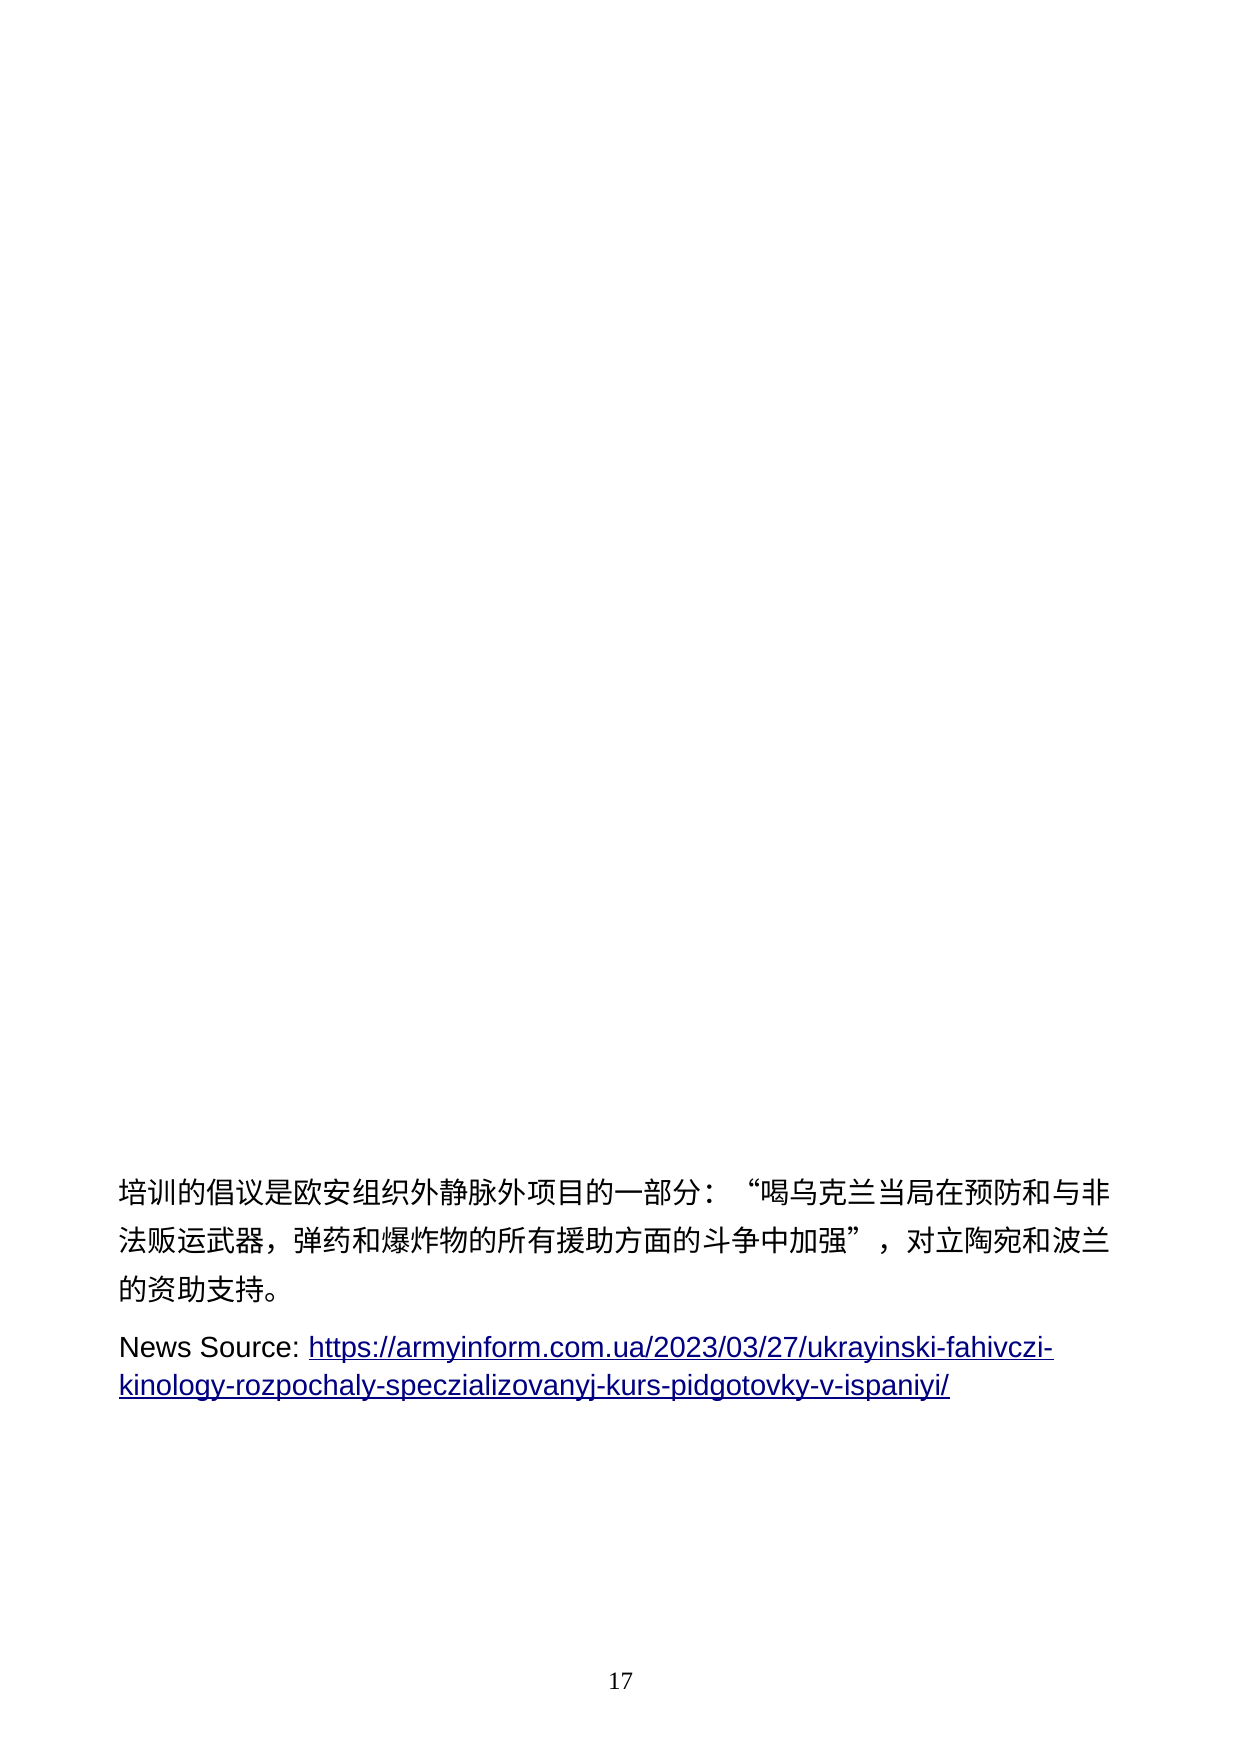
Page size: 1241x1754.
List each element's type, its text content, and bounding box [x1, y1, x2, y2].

text 培训的倡议是欧安组织外静脉外项目的一部分：“喝乌克兰当局在预防和与非法贩运武器，弹药和爆炸物的所有援助方面的斗争中加强”，对立陶宛和波兰的资助支持。 [118, 118, 1122, 1309]
text News Source: https://armyinform.com.ua/2023/03/27/ukrayinski-fahivczi-kinology-rozpochaly-speczializovanyj-kurs-pidgotovky-v-ispaniyi/ [118, 1330, 1122, 1402]
